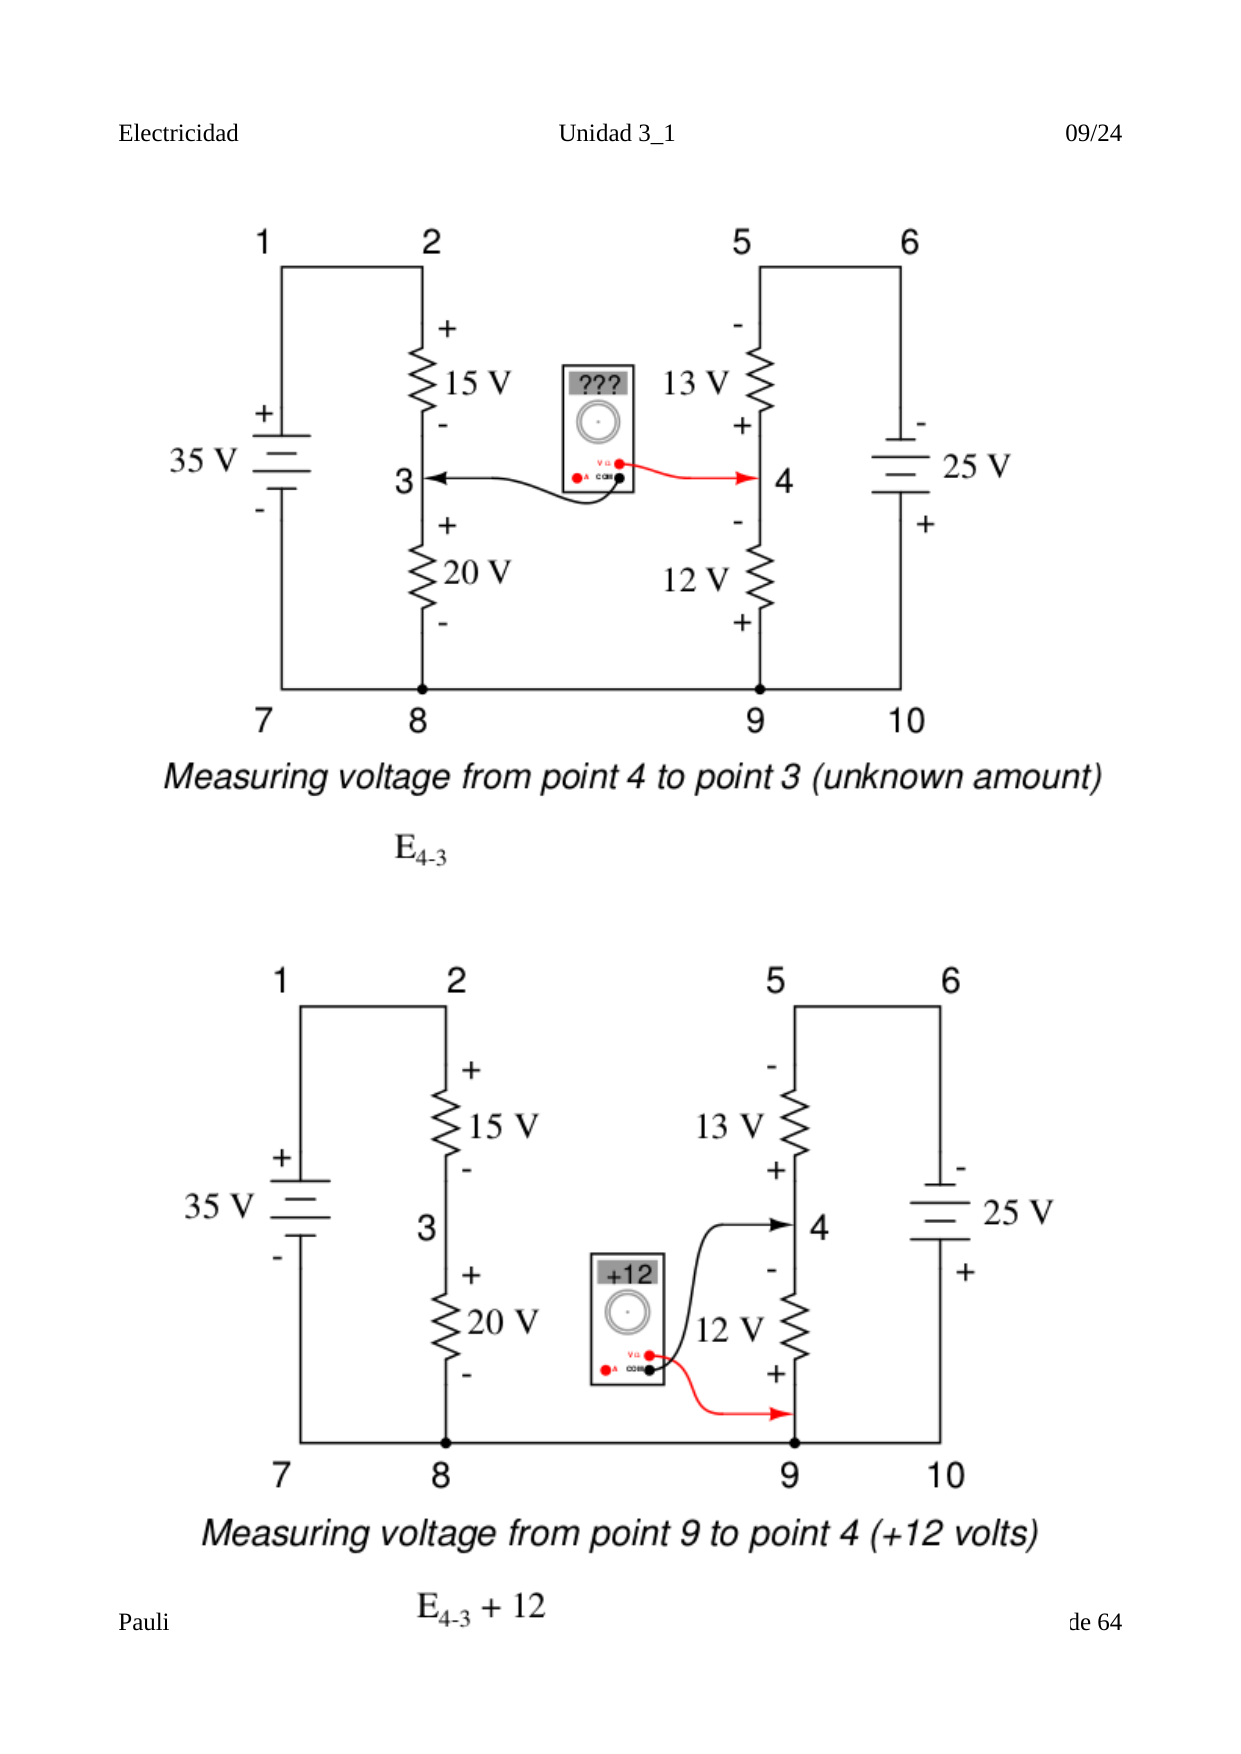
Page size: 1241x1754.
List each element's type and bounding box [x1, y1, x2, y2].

picture [170, 949, 1071, 1641]
picture [118, 219, 1123, 893]
